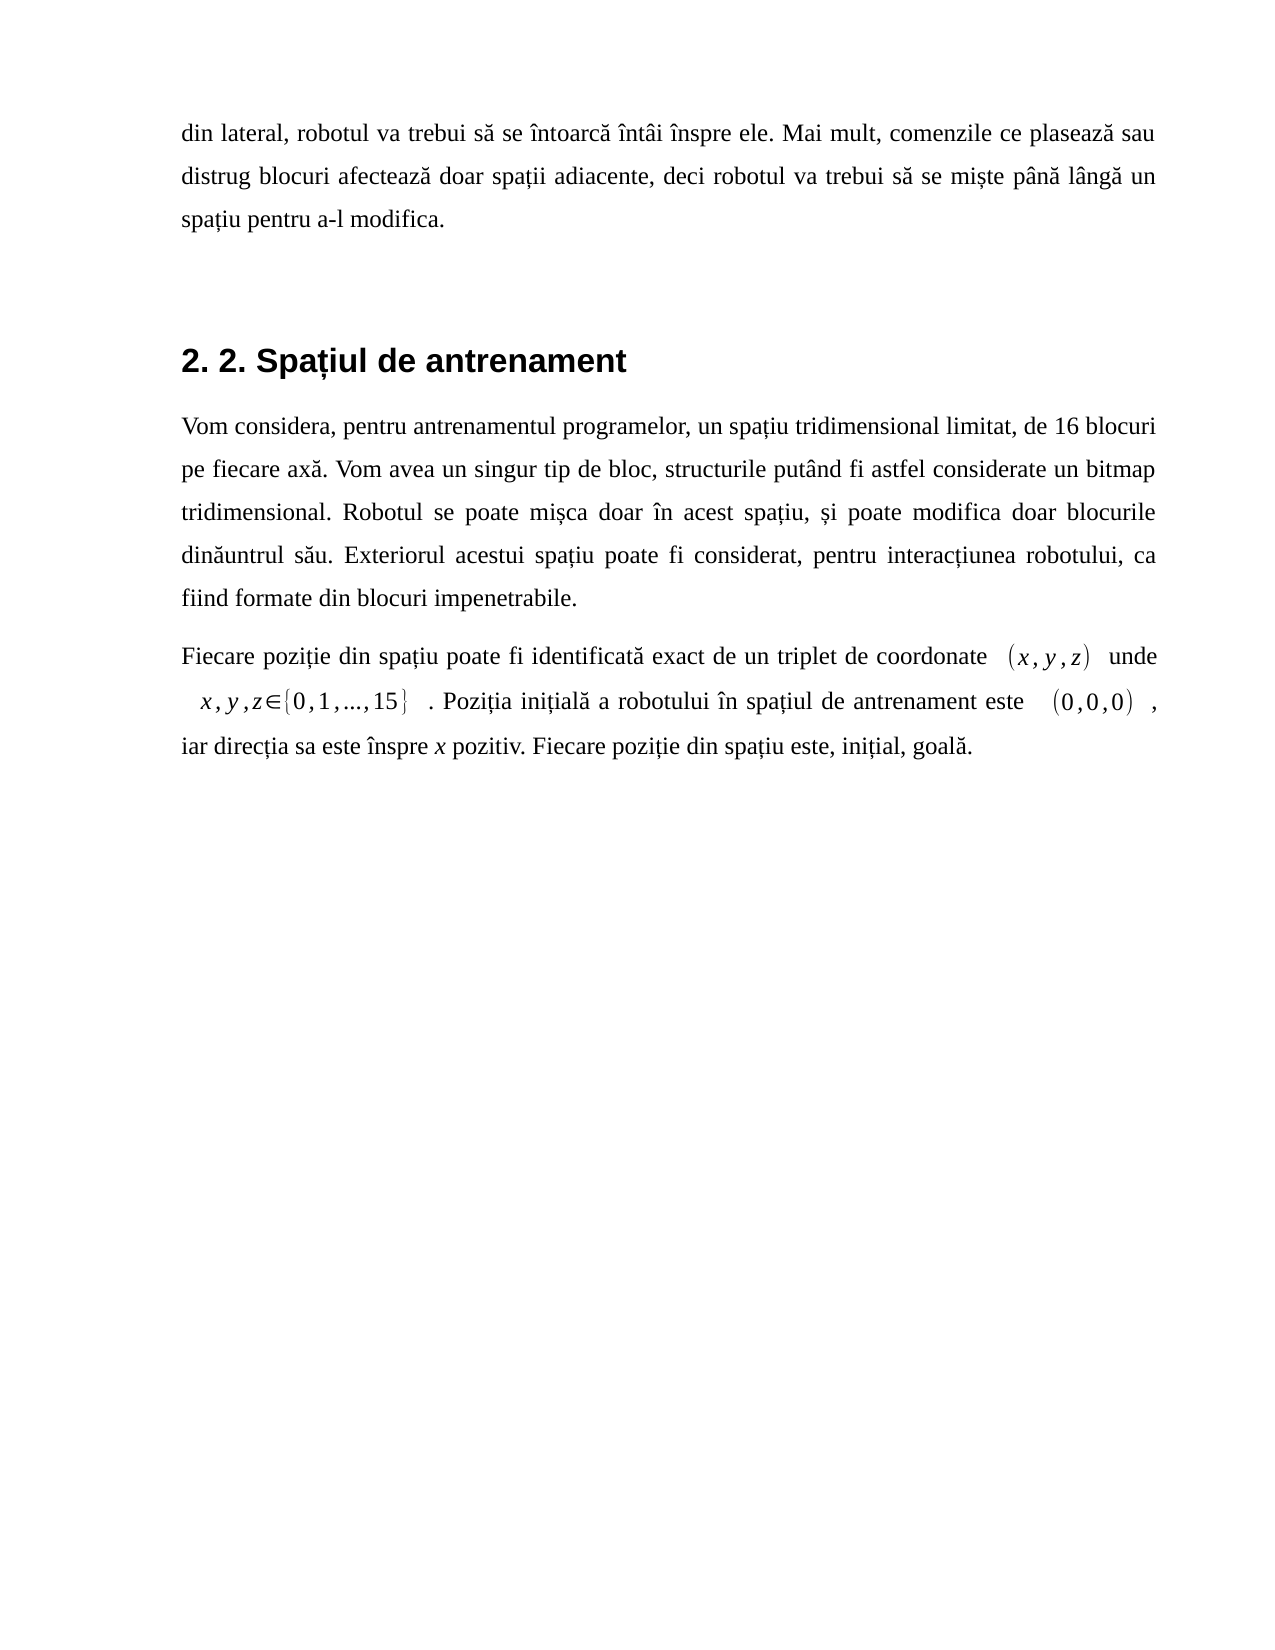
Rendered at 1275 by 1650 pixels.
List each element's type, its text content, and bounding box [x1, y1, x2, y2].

text din lateral, robotul va trebui să se întoarcă întâi înspre ele. Mai mult, comenzile ce plasează sau distrug blocuri afectează doar spații adiacente, deci robotul va trebui să se miște până lângă un spațiu pentru a-l modifica. [181, 118, 1157, 233]
text Vom considera, pentru antrenamentul programelor, un spațiu tridimensional limitat, de 16 blocuri pe fiecare axă. Vom avea un singur tip de bloc, structurile putând fi astfel considerate un bitmap tridimensional. Robotul se poate mișca doar în acest spațiu, și poate modifica doar blocurile dinăuntrul său. Exteriorul acestui spațiu poate fi considerat, pentru interacțiunea robotului, ca fiind formate din blocuri impenetrabile. [181, 411, 1157, 612]
subtitle 2. 2. Spațiul de antrenament [181, 341, 1157, 379]
text Fiecare poziție din spațiu poate fi identificată exact de un triplet de coordonateunde. Poziția inițială a robotului în spațiul de antrenament este , iar direcția sa este înspre x pozitiv. Fiecare poziție din spațiu este, inițial, goală. [181, 641, 1157, 760]
